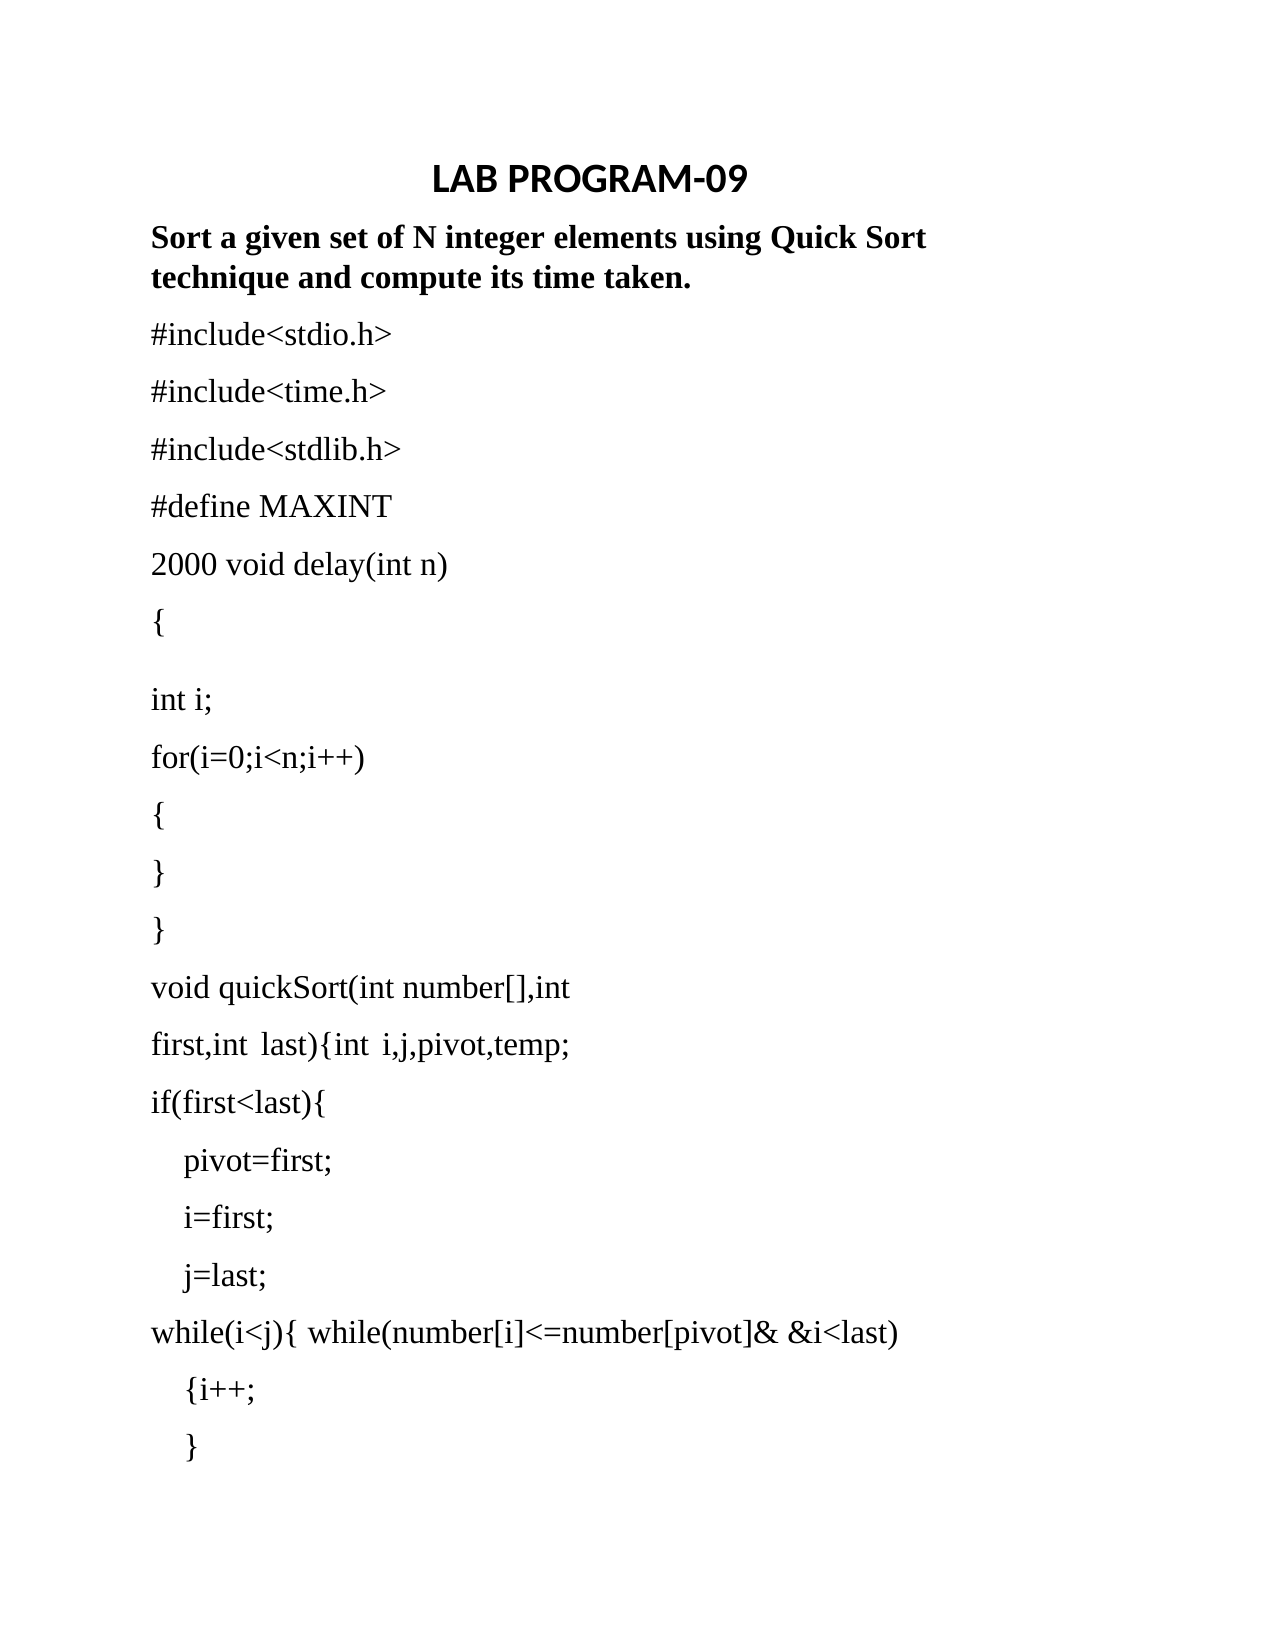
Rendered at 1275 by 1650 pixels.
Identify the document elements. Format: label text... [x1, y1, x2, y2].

text { [151, 794, 1179, 833]
text #include<stdio.h> #include<time.h> #include<stdlib.h> #define MAXINT 2000 void delay(int n) [151, 314, 448, 583]
text void quickSort(int number[],int first,int last){int i,j,pivot,temp; if(first<last){ [151, 967, 570, 1121]
subtitle Sort a given set of N integer elements using Quick Sort technique and compute its time taken. [151, 217, 930, 296]
text } [151, 909, 1179, 948]
text int i; for(i=0;i<n;i++) [151, 679, 367, 775]
text pivot=first; i=first; j=last; [183, 1140, 334, 1294]
text } [183, 1426, 1179, 1464]
subtitle LAB PROGRAM-09 [432, 152, 1179, 202]
text } [151, 852, 1179, 890]
text { [151, 602, 1179, 640]
text while(i<j){ while(number[i]<=number[pivot]& &i<last){i++; [151, 1313, 930, 1407]
